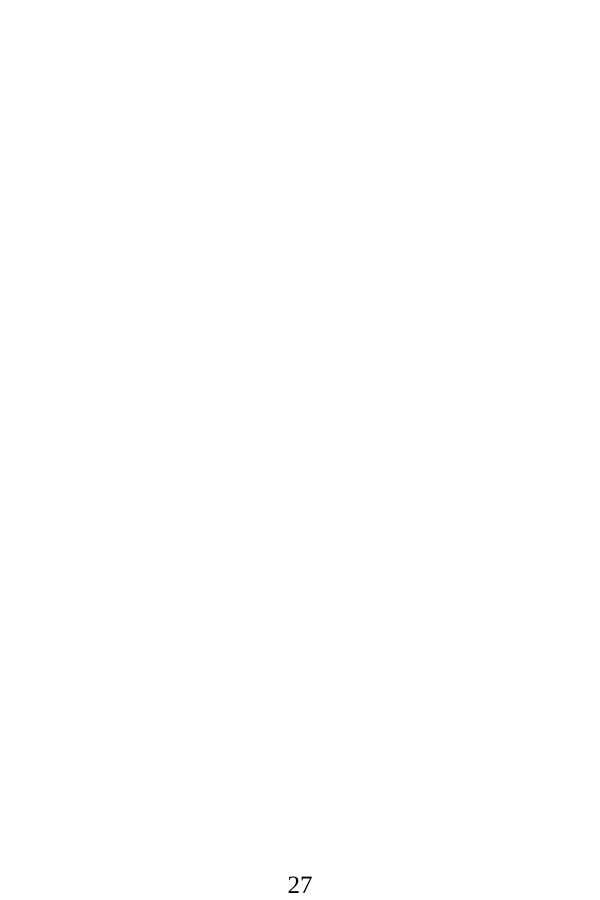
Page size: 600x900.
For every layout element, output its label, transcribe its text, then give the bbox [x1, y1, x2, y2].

text there was one dry sunny spot on the bench by the entrance, so I enjoyed the best cup of coffee of my life and walked home, where I sat in the back garden, cleaned my bathtub, took a bath, changed over my laundry, sat on my drum rug and wrote in my journal. [37, 401, 562, 537]
text . . . [37, 719, 562, 741]
text IV.III [37, 242, 562, 264]
text I made some updates to my website while listening to The Listening, folded my laundry, put it away. I listened to some of the first Black Star album and Take Me Where I ain’t. [37, 605, 562, 696]
text I picked up Hannah and we drove to Hillman, where we met Nathan, ordered food and were randomly joined by Ryan and Allison. We walked across the street to [37, 764, 562, 832]
text We went back to Cait’s house and jammed on instruments no one can play. Will showed up and I got upset. I went home and thought I might wallow for a couple days. [37, 128, 562, 219]
text . . . [37, 560, 562, 582]
text I dreamt I was exchanging painting lessons w/ Alan Watts. When I woke, I felt reborn, and the weather was unexpectedly warm, so I set off on foot. I got to the bend in Wayhood and decided to turn back to Cattle Bat for a quad Americano with my last $5.00. [37, 287, 562, 401]
text We went to Little Jumbo and saw music like none I had ever heard — jazz blues Cajun? I guess I’ve heard that. I didn’t recognize it in the context of Asheville musicians. It transcended in that way. [37, 37, 562, 128]
